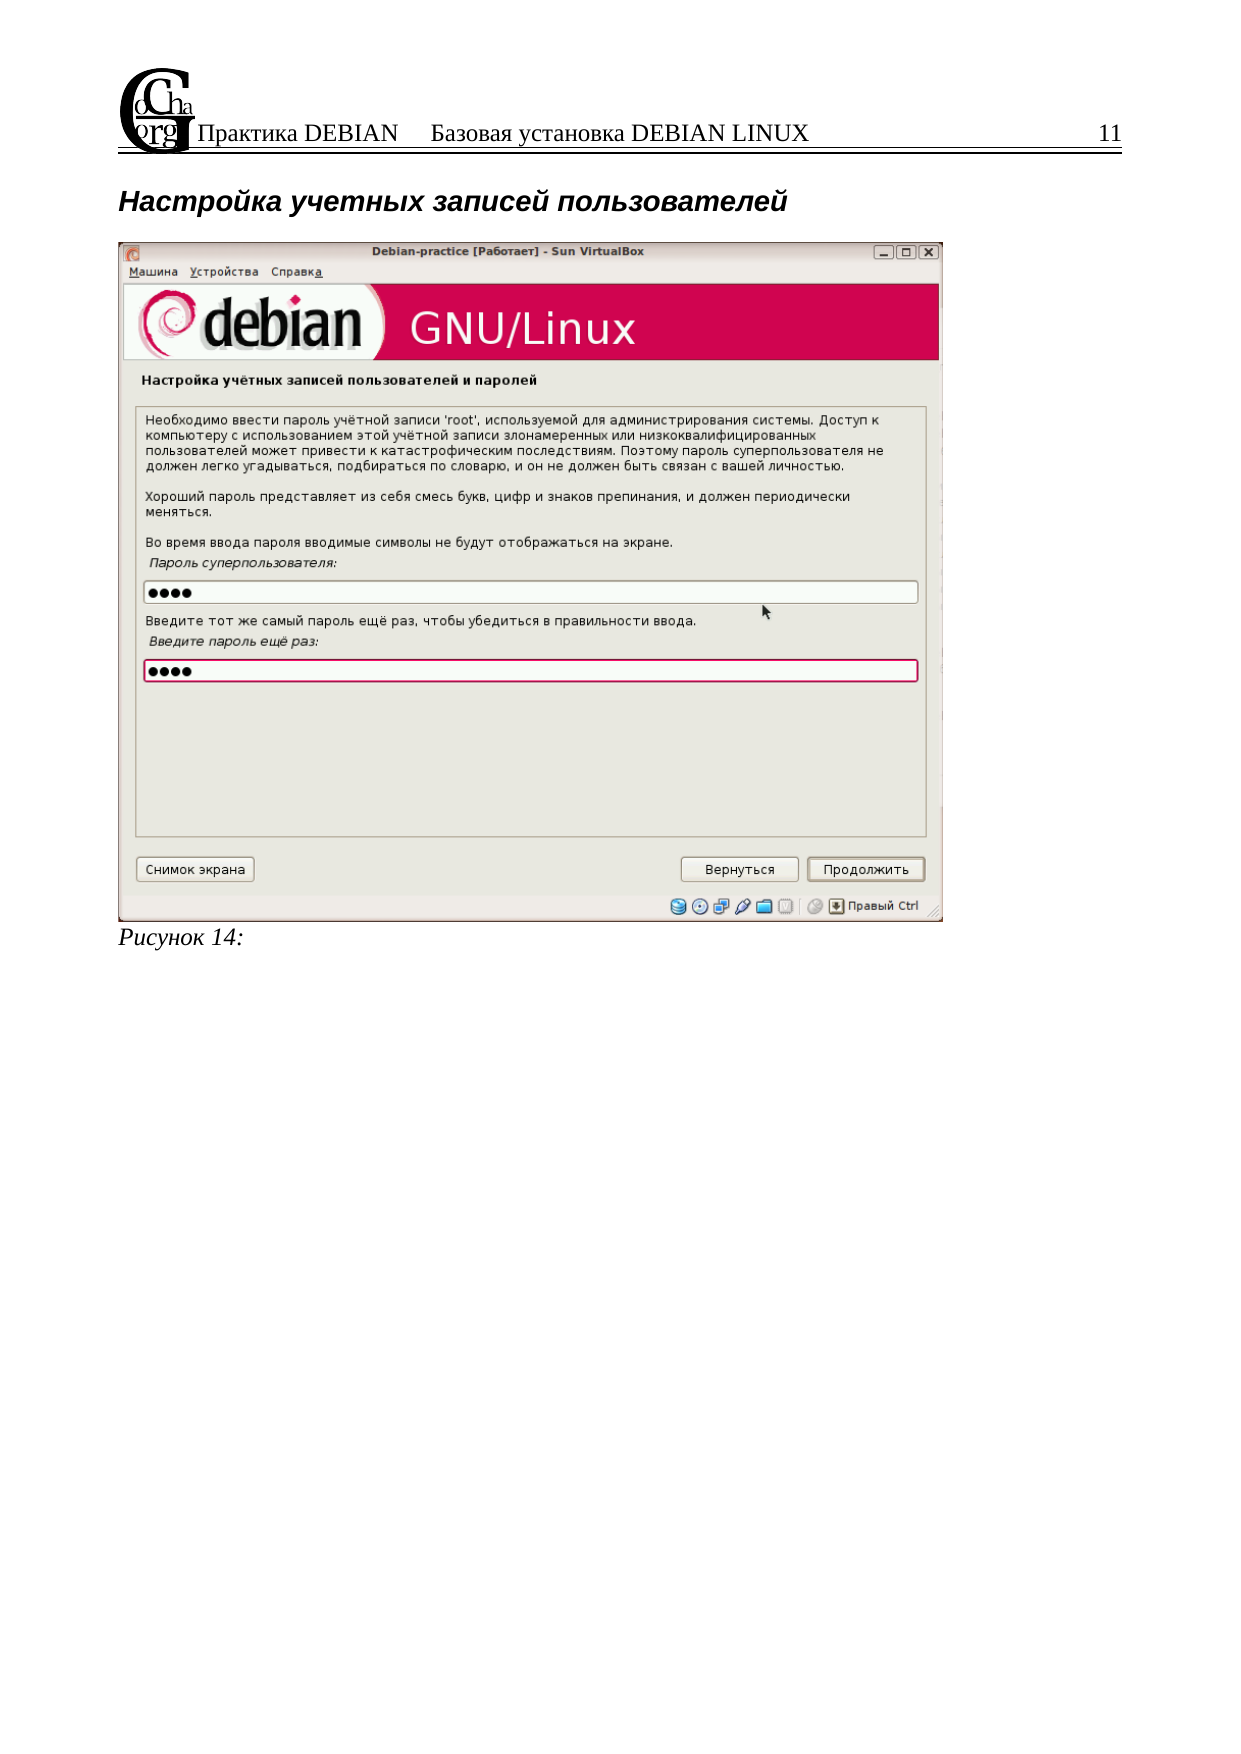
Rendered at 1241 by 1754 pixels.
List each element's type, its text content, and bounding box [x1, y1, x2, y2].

text Рисунок 14: [118, 922, 943, 950]
picture [118, 242, 943, 922]
picture [120, 68, 195, 154]
subtitle Настройка учетных записей пользователей [118, 184, 1122, 217]
